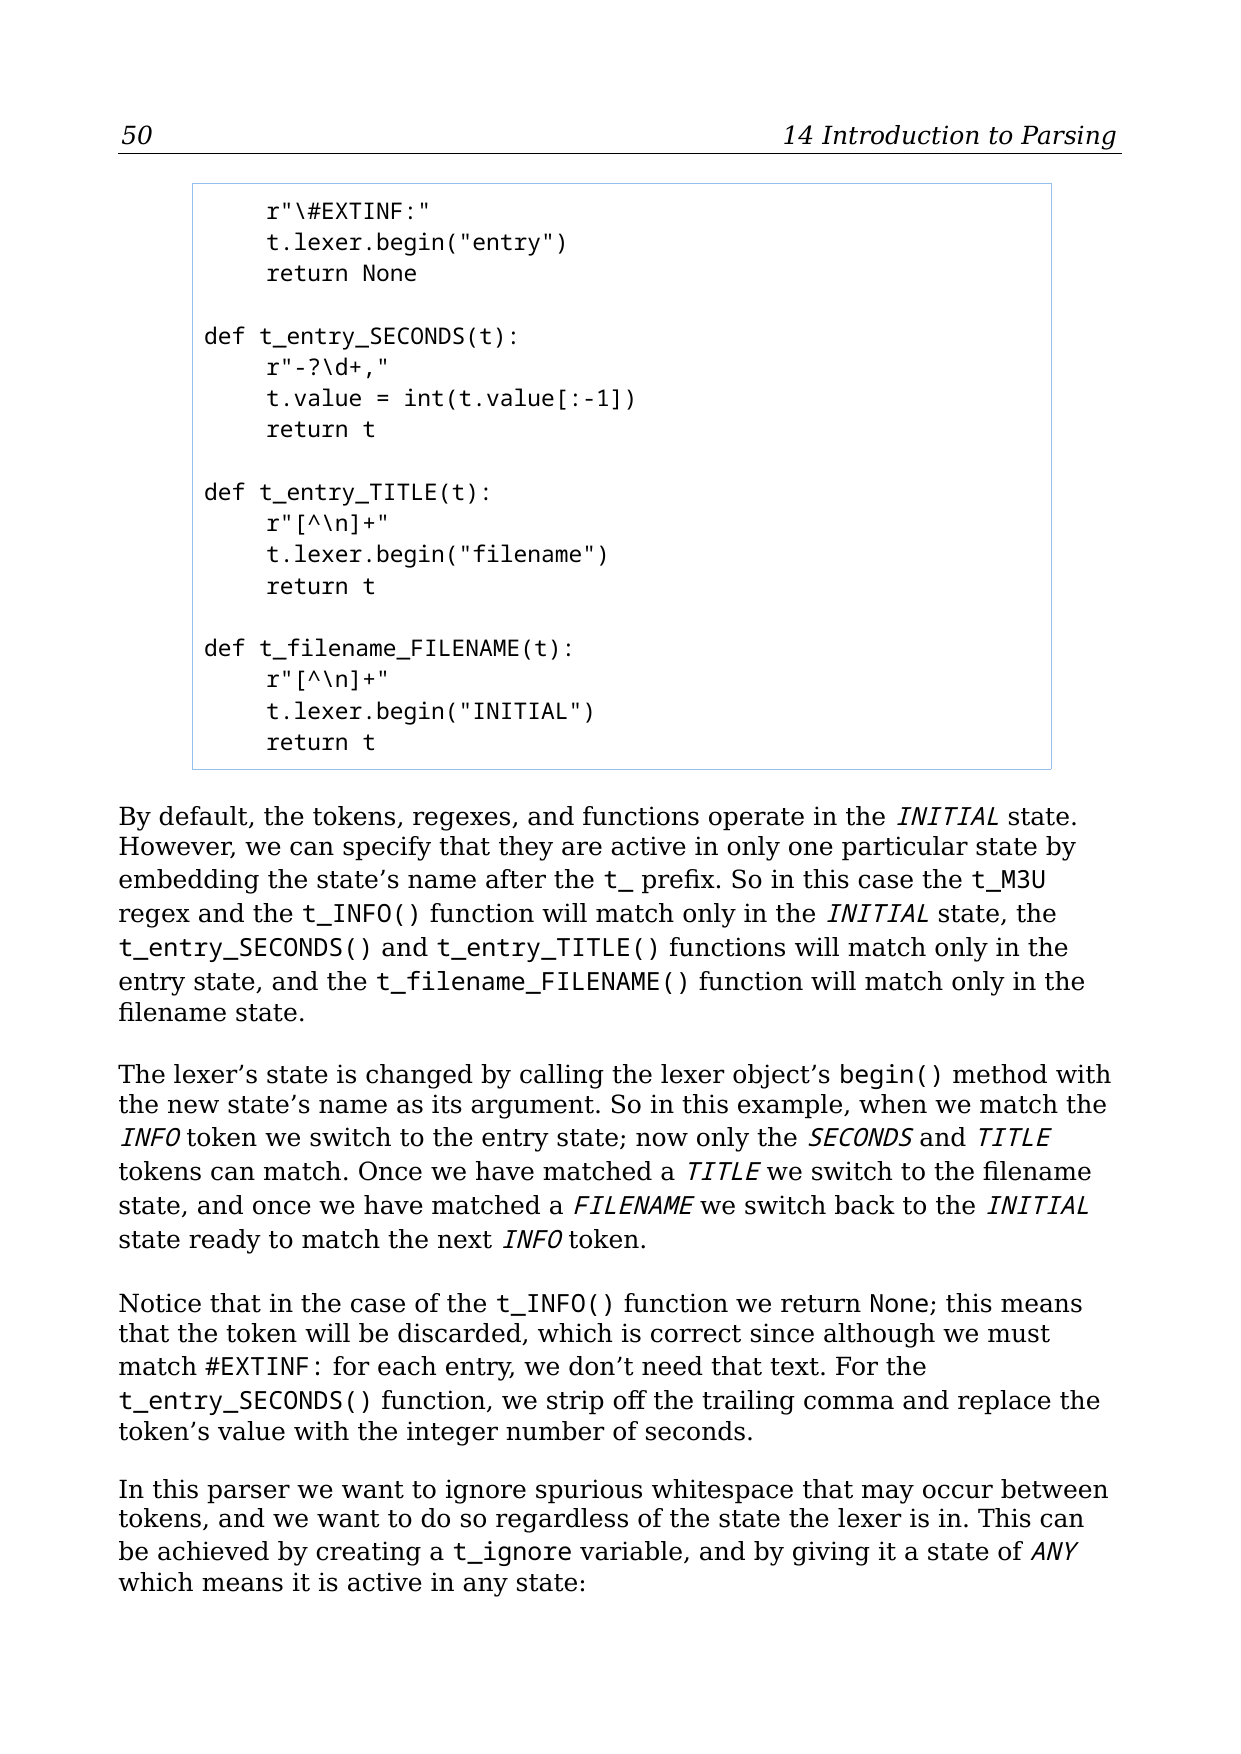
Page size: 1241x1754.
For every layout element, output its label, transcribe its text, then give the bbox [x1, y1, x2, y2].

text t.value = int(t.value[:-1]) [193, 370, 1051, 401]
text return t [193, 401, 1051, 433]
text return None [193, 245, 1051, 276]
text def t_filename_FILENAME(t): [193, 620, 1051, 651]
text def t_entry_SECONDS(t): [193, 308, 1051, 339]
text t.lexer.begin("entry") [193, 214, 1051, 245]
text By default, the tokens, regexes, and functions operate in the INITIAL state. However, we can specify that they are active in only one particular state by embedding the state’s name after the t_ prefix. So in this case the t_M3U regex and the t_INFO() function will match only in the INITIAL state, the t_entry_SECONDS() and t_entry_TITLE() functions will match only in the entry state, and the t_filename_FILENAME() function will match only in the filename state. [118, 798, 1122, 1027]
text t.lexer.begin("INITIAL") [193, 683, 1051, 714]
text return t [193, 558, 1051, 589]
text Notice that in the case of the t_INFO() function we return None; this means that the token will be discarded, which is correct since although we must match #EXTINF: for each entry, we don’t need that text. For the t_entry_SECONDS() function, we strip off the trailing comma and replace the token’s value with the integer number of seconds. [118, 1286, 1122, 1446]
text def t_entry_TITLE(t): [193, 464, 1051, 495]
text r"[^\n]+" [193, 495, 1051, 526]
text r"-?\d+," [193, 339, 1051, 370]
text t.lexer.begin("filename") [193, 526, 1051, 558]
text In this parser we want to ignore spurious whitespace that may occur between tokens, and we want to do so regardless of the state the lexer is in. This can be achieved by creating a t_ignore variable, and by giving it a state of ANY which means it is active in any state: [118, 1476, 1122, 1597]
text r"[^\n]+" [193, 651, 1051, 683]
text The lexer’s state is changed by calling the lexer object’s begin() method with the new state’s name as its argument. So in this example, when we match the INFO token we switch to the entry state; now only the SECONDS and TITLE tokens can match. Once we have matched a TITLE we switch to the filename state, and once we have matched a FILENAME we switch back to the INITIAL state ready to match the next INFO token. [118, 1057, 1122, 1256]
text return t [193, 714, 1051, 769]
text r"\#EXTINF:" [193, 184, 1051, 214]
